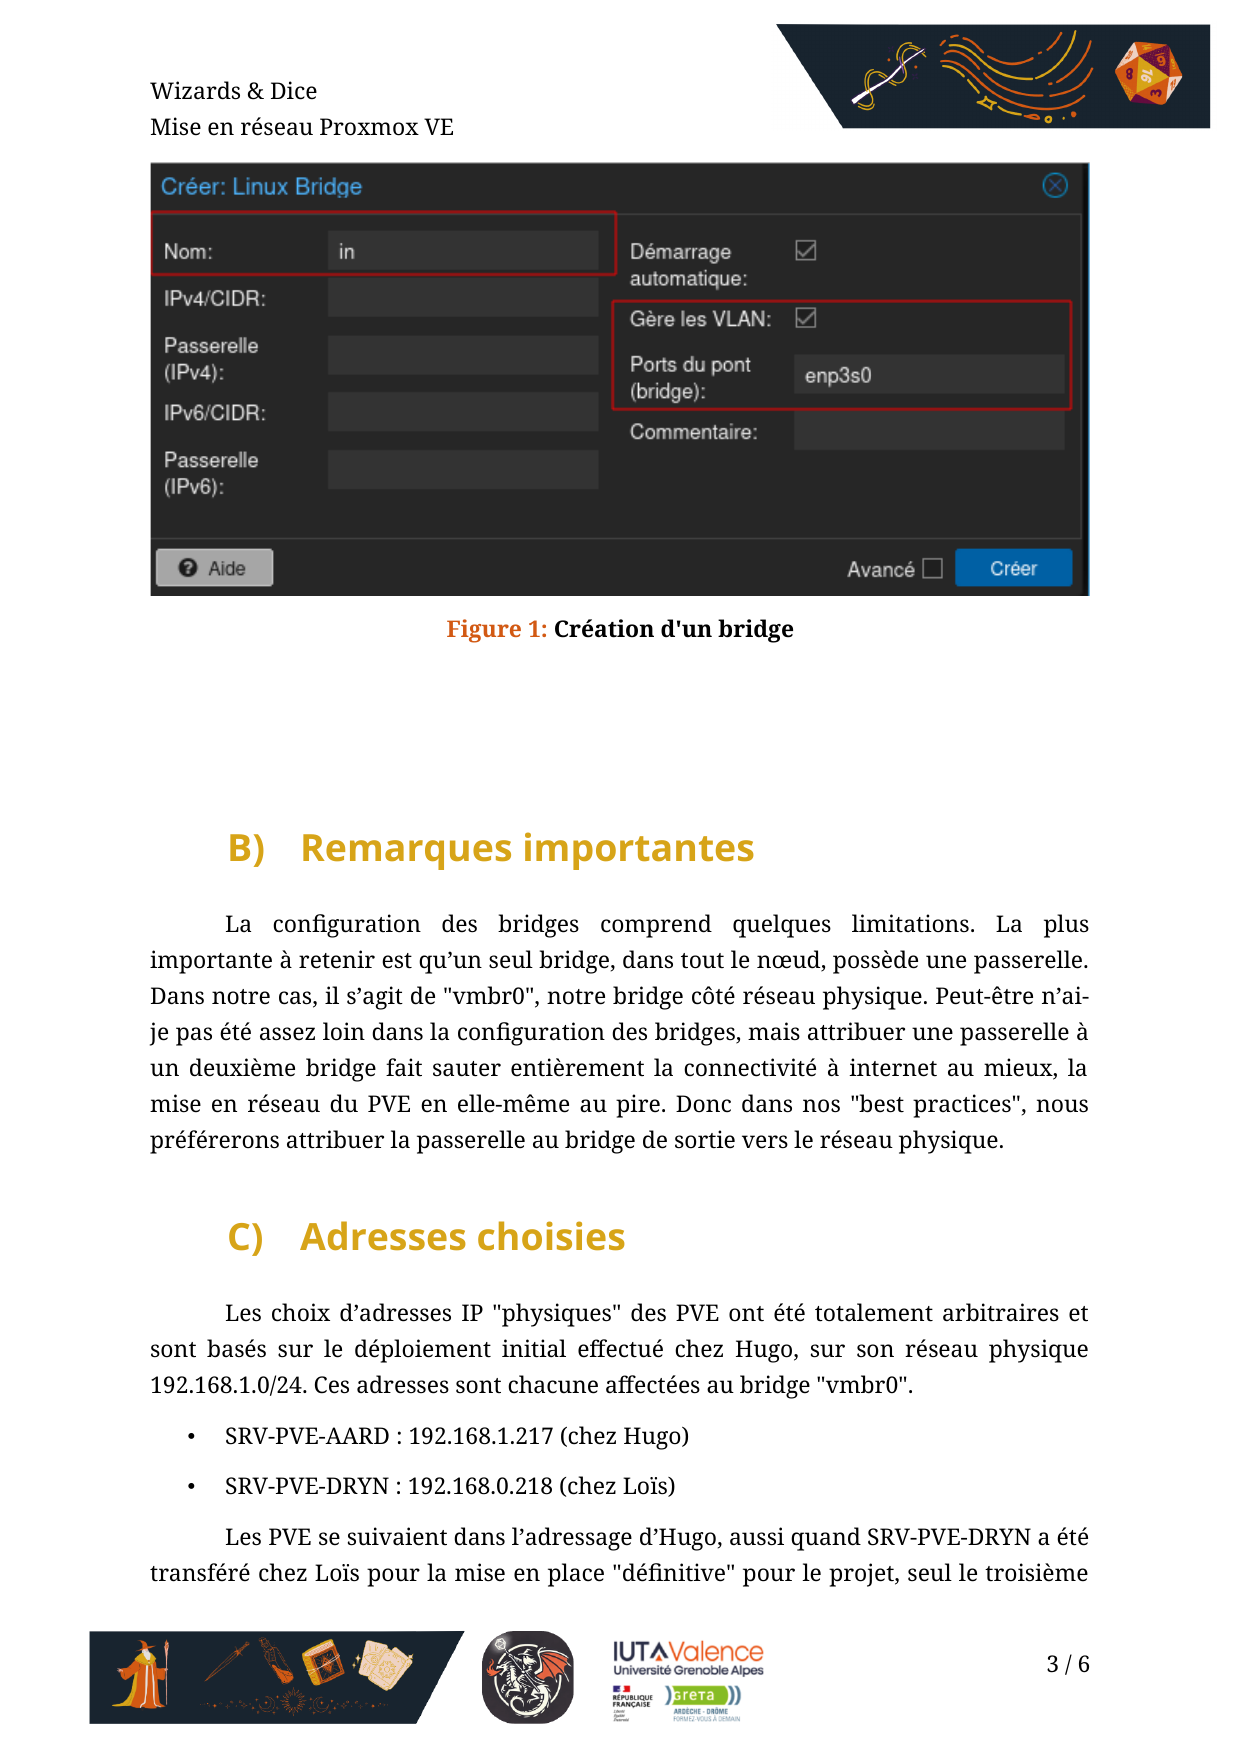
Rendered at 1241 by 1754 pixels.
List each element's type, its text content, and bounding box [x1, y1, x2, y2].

subtitle Remarques importantes [227, 821, 1090, 872]
subtitle Adresses choisies [227, 1210, 1090, 1261]
text Les choix d’adresses IP "physiques" des PVE ont été totalement arbitraires et sont basés sur le déploiement initial effectué chez Hugo, sur son réseau physique 192.168.1.0/24. Ces adresses sont chacune affectées au bridge "vmbr0". [150, 1297, 1090, 1401]
text Figure 1: Création d'un bridge [151, 596, 1090, 644]
text Les PVE se suivaient dans l’adressage d’Hugo, aussi quand SRV-PVE-DRYN a été transféré chez Loïs pour la mise en place "définitive" pour le projet, seul le troisième [150, 1521, 1090, 1588]
picture [771, 21, 1218, 131]
list SRV-PVE-DRYN : 192.168.0.218 (chez Loïs) [187, 1470, 1090, 1502]
text La configuration des bridges comprend quelques limitations. La plus importante à retenir est qu’un seul bridge, dans tout le nœud, possède une passerelle. Dans notre cas, il s’agit de "vmbr0", notre bridge côté réseau physique. Peut-être n’ai-je pas été assez loin dans la configuration des bridges, mais attribuer une passerelle à un deuxième bridge fait sauter entièrement la connectivité à internet au mieux, la mise en réseau du PVE en elle-même au pire. Donc dans nos "best practices", nous préférerons attribuer la passerelle au bridge de sortie vers le réseau physique. [150, 908, 1090, 1155]
list SRV-PVE-AARD : 192.168.1.217 (chez Hugo) [187, 1420, 1090, 1451]
picture [81, 1620, 788, 1733]
picture [150, 162, 1090, 596]
